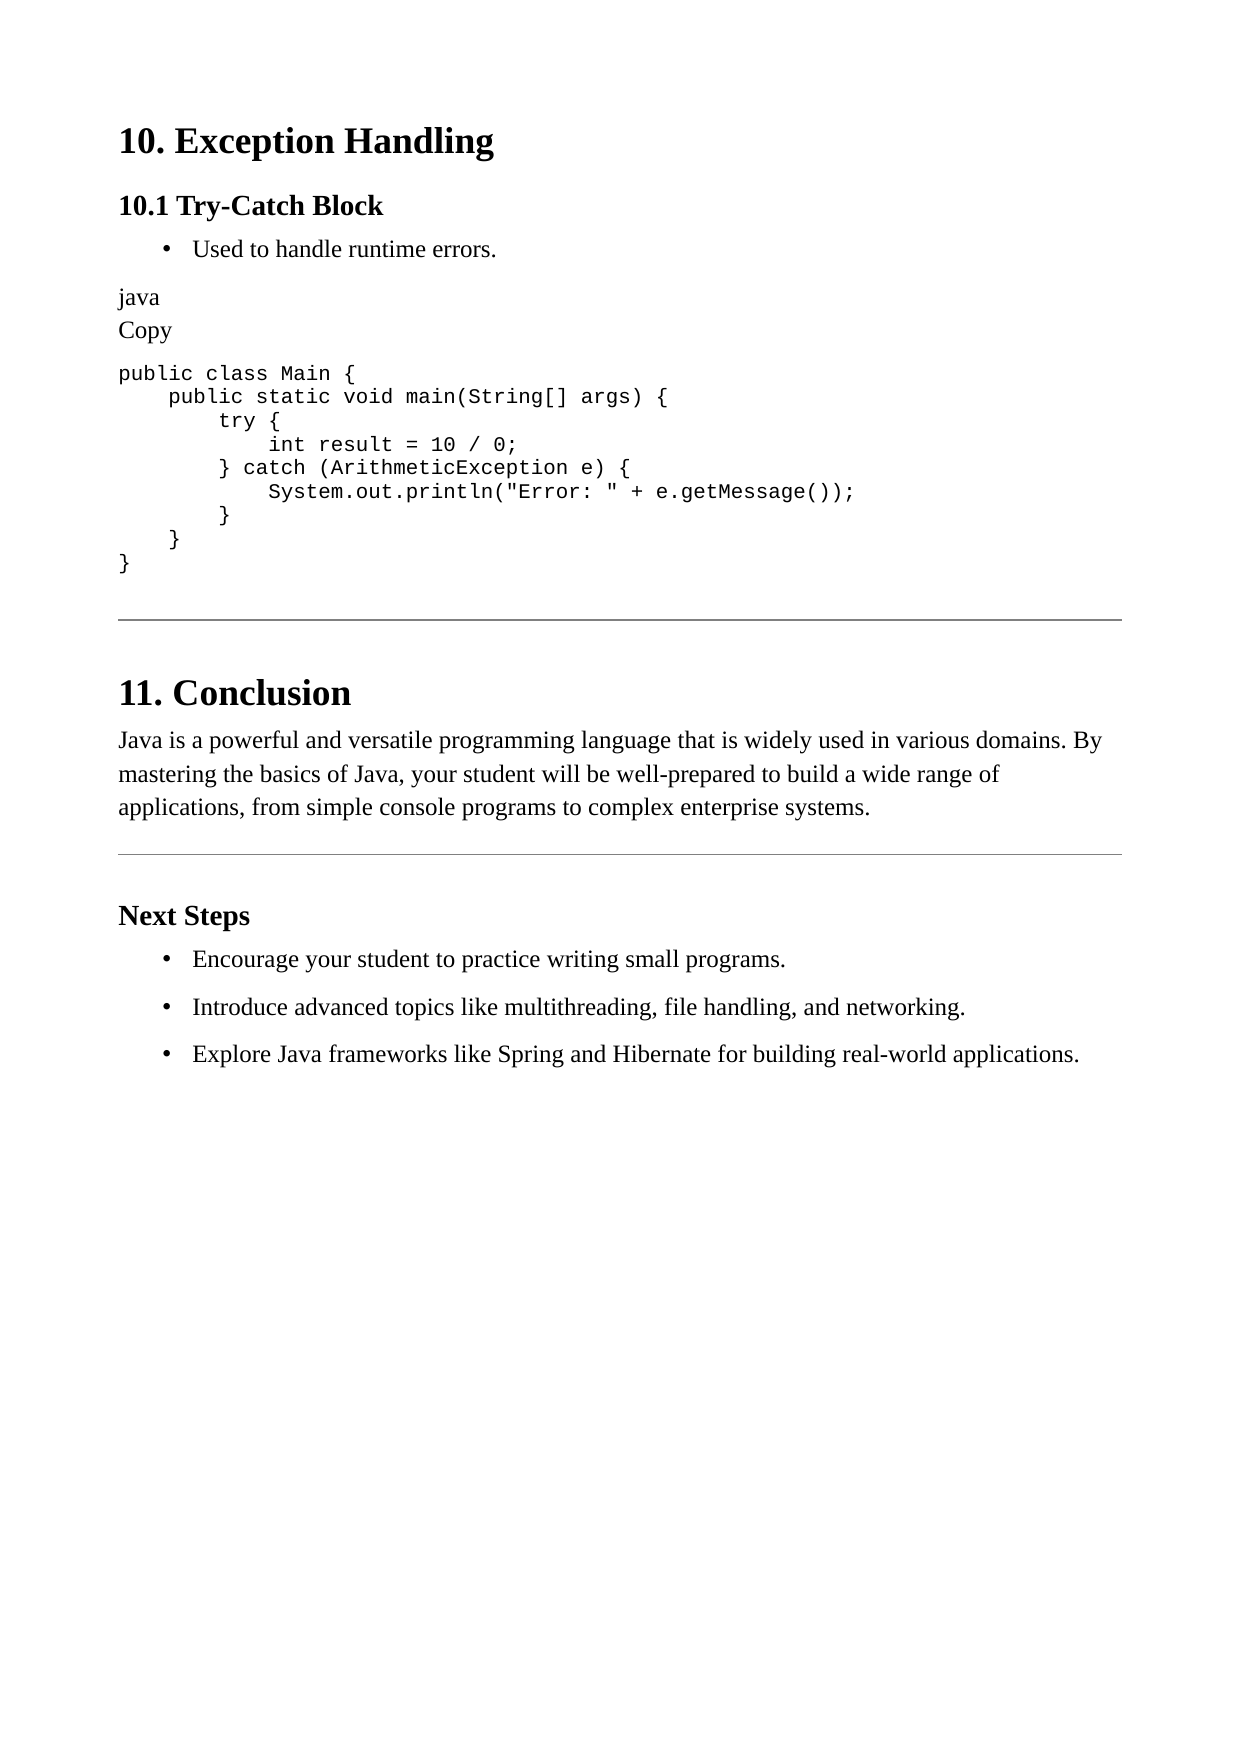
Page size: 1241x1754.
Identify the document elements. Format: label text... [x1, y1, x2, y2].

text public static void main(String[] args) { [118, 386, 1122, 410]
text } [118, 552, 1122, 575]
list Explore Java frameworks like Spring and Hibernate for building real-world applications. [162, 1039, 1122, 1068]
text try { [118, 410, 1122, 433]
list Encourage your student to practice writing small programs. [162, 944, 1122, 973]
text java [118, 282, 1122, 311]
subtitle 11. Conclusion [118, 670, 1122, 713]
subtitle 10.1 Try-Catch Block [118, 188, 1122, 222]
text } catch (ArithmeticException e) { [118, 457, 1122, 481]
text } [118, 528, 1122, 552]
text System.out.println("Error: " + e.getMessage()); [118, 481, 1122, 504]
text } [118, 504, 1122, 528]
text public class Main { [118, 363, 1122, 386]
text Java is a powerful and versatile programming language that is widely used in various domains. By mastering the basics of Java, your student will be well-prepared to build a wide range of applications, from simple console programs to complex enterprise systems. [118, 726, 1122, 820]
list Used to handle runtime errors. [162, 234, 1122, 263]
subtitle Next Steps [118, 898, 1122, 932]
text int result = 10 / 0; [118, 433, 1122, 457]
subtitle 10. Exception Handling [118, 118, 1122, 161]
list Introduce advanced topics like multithreading, file handling, and networking. [162, 992, 1122, 1021]
text Copy [118, 315, 1122, 344]
